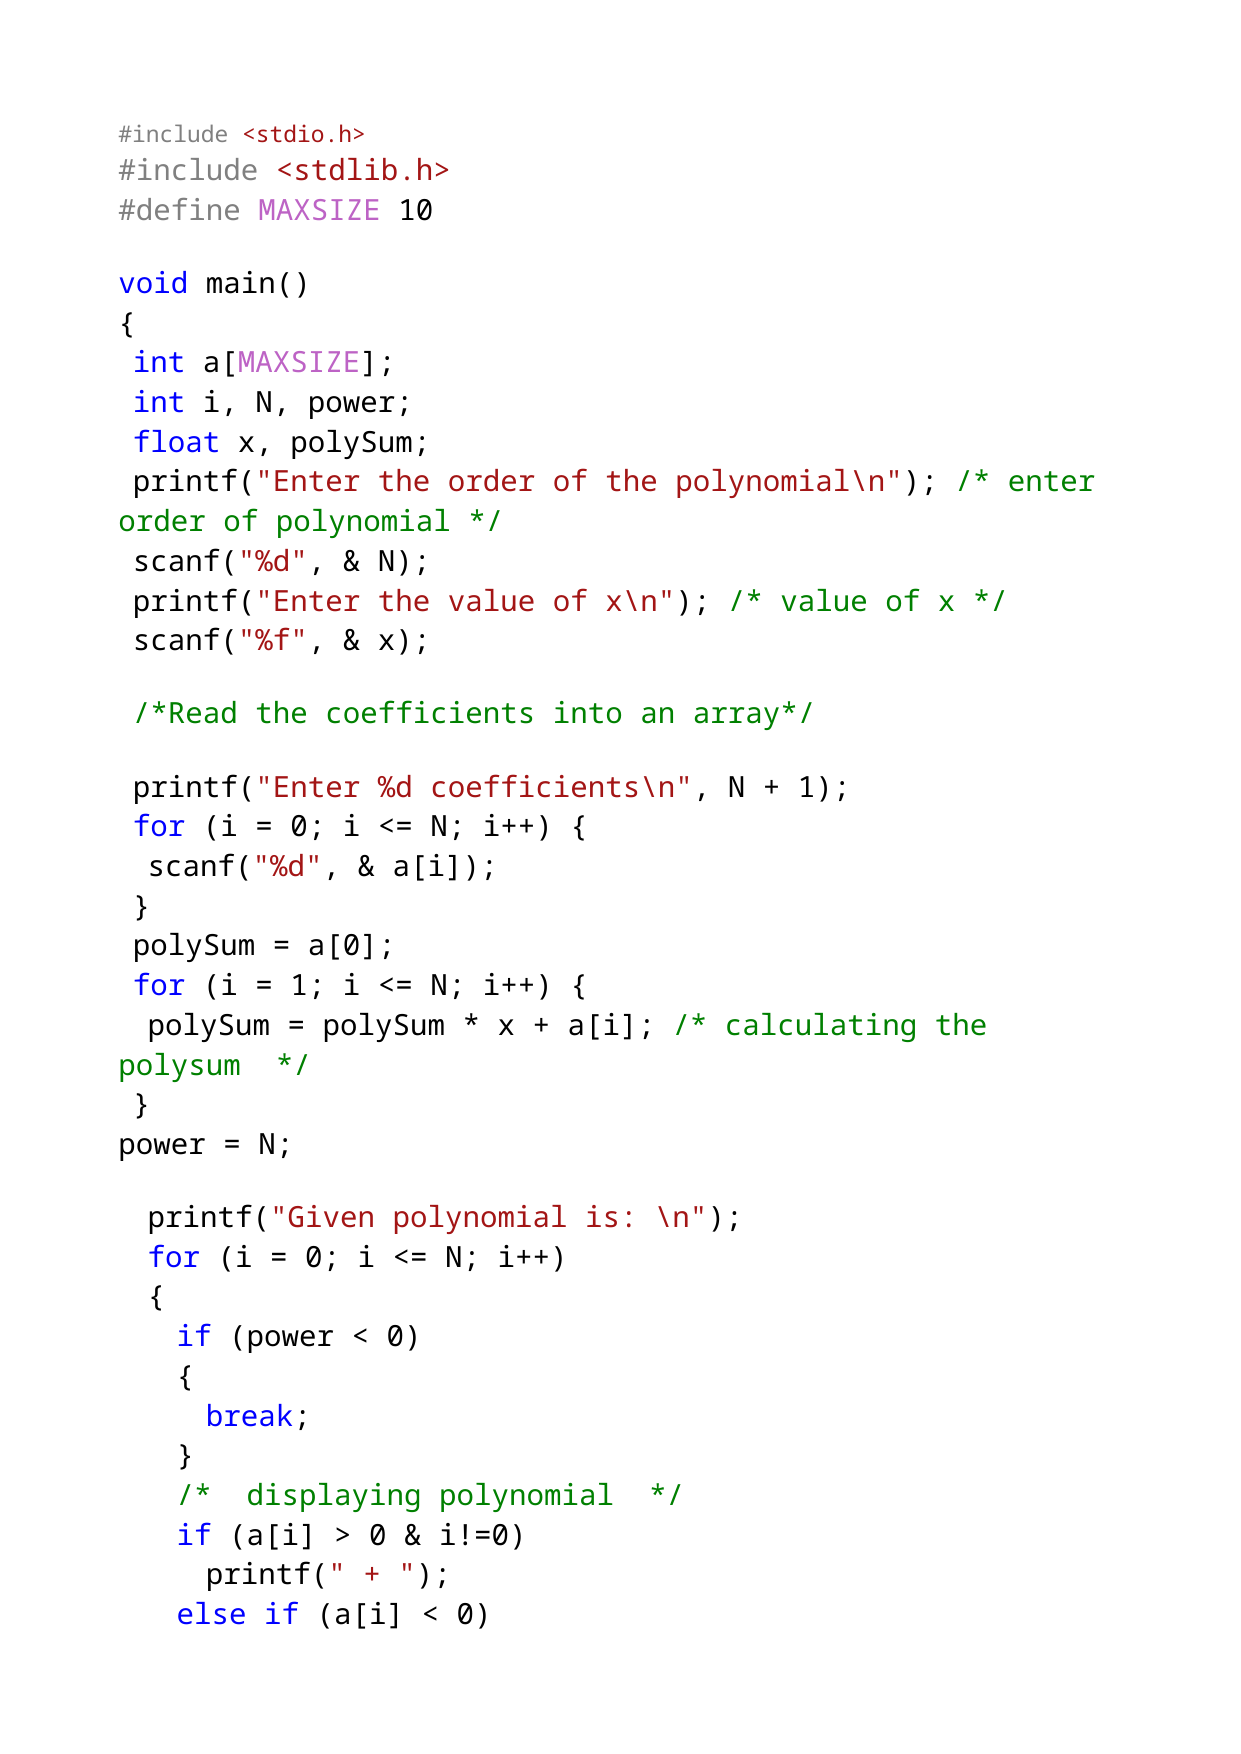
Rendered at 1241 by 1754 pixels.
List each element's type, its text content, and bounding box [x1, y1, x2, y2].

text for (i = 1; i <= N; i++) { [118, 964, 1122, 1004]
text void main() [118, 262, 1122, 302]
text printf("Enter the value of x\n"); /* value of x */ [118, 580, 1122, 619]
text if (a[i] > 0 & i!=0) [118, 1514, 1122, 1553]
text { [118, 302, 1122, 342]
text power = N; [118, 1123, 1122, 1163]
text int a[MAXSIZE]; [118, 342, 1122, 381]
text float x, polySum; [118, 421, 1122, 461]
text } [118, 1083, 1122, 1123]
text scanf("%d", & N); [118, 540, 1122, 580]
text printf("Given polynomial is: \n"); [118, 1196, 1122, 1236]
text printf("Enter the order of the polynomial\n"); /* enter order of polynomial */ [118, 461, 1122, 540]
text #include <stdlib.h> [118, 149, 1122, 189]
text break; [118, 1395, 1122, 1434]
text int i, N, power; [118, 381, 1122, 421]
text polySum = polySum * x + a[i]; /* calculating the polysum */ [118, 1004, 1122, 1083]
text printf(" + "); [118, 1553, 1122, 1593]
text polySum = a[0]; [118, 925, 1122, 964]
text scanf("%f", & x); [118, 619, 1122, 659]
text /*Read the coefficients into an array*/ [118, 693, 1122, 732]
text { [118, 1276, 1122, 1315]
text else if (a[i] < 0) [118, 1593, 1122, 1633]
text } [118, 1434, 1122, 1474]
text printf("Enter %d coefficients\n", N + 1); [118, 766, 1122, 806]
text scanf("%d", & a[i]); [118, 845, 1122, 885]
text for (i = 0; i <= N; i++) { [118, 806, 1122, 845]
text { [118, 1355, 1122, 1395]
text } [118, 885, 1122, 925]
text #define MAXSIZE 10 [118, 189, 1122, 229]
text if (power < 0) [118, 1315, 1122, 1355]
text /* displaying polynomial */ [118, 1474, 1122, 1514]
text for (i = 0; i <= N; i++) [118, 1236, 1122, 1276]
text #include <stdio.h> [118, 118, 1122, 149]
